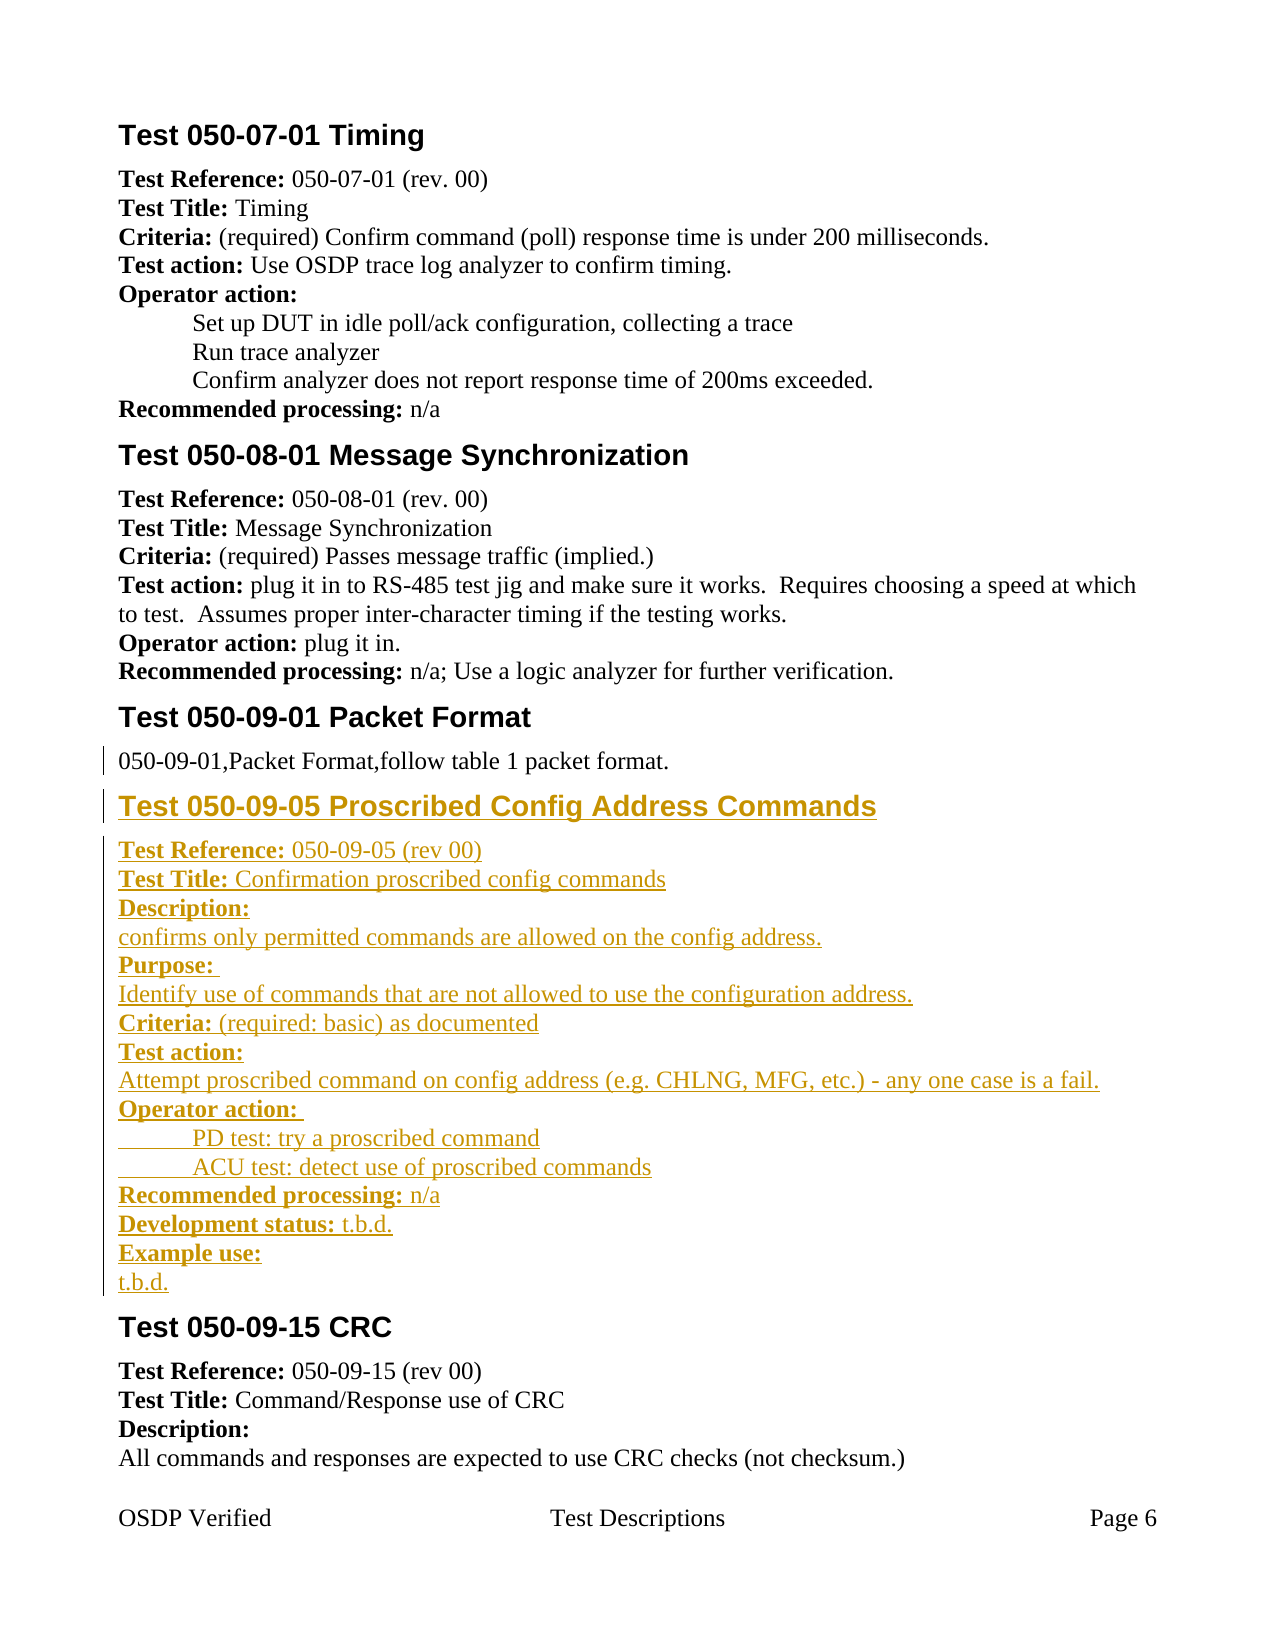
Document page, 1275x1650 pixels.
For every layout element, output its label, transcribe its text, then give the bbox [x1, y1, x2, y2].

text All commands and responses are expected to use CRC checks (not checksum.) [118, 1443, 1157, 1471]
text Test Title: Timing [118, 193, 1157, 222]
text Test action: plug it in to RS-485 test jig and make sure it works. Requires choosing a speed at which to test. Assumes proper inter-character timing if the testing works. [118, 570, 1157, 628]
text Criteria: (required) Passes message traffic (implied.) [118, 541, 1157, 570]
text Operator action: [118, 279, 1157, 308]
subtitle Test 050-09-15 CRC [118, 1310, 1157, 1344]
text Recommended processing: n/a [118, 1181, 1157, 1209]
text Test Reference: 050-09-05 (rev 00) [118, 836, 1157, 864]
text Test action: Use OSDP trace log analyzer to confirm timing. [118, 251, 1157, 279]
text Development status: t.b.d. [118, 1209, 1157, 1238]
text Criteria: (required) Confirm command (poll) response time is under 200 milliseconds. [118, 222, 1157, 251]
subtitle Test 050-08-01 Message Synchronization [118, 438, 1157, 471]
text Test action: [118, 1037, 1157, 1066]
text Criteria: (required: basic) as documented [118, 1008, 1157, 1037]
text Test Reference: 050-08-01 (rev. 00) [118, 484, 1157, 513]
text t.b.d. [118, 1267, 1157, 1296]
text Example use: [118, 1238, 1157, 1267]
subtitle Test 050-09-01 Packet Format [118, 700, 1157, 733]
text PD test: try a proscribed command [118, 1123, 1157, 1152]
text Test Title: Command/Response use of CRC [118, 1385, 1157, 1414]
text Attempt proscribed command on config address (e.g. CHLNG, MFG, etc.) - any one case is a fail. [118, 1066, 1157, 1094]
subtitle Test 050-07-01 Timing [118, 118, 1157, 152]
text ACU test: detect use of proscribed commands [118, 1152, 1157, 1181]
text Operator action: plug it in. [118, 628, 1157, 656]
text Recommended processing: n/a; Use a logic analyzer for further verification. [118, 656, 1157, 685]
text Confirm analyzer does not report response time of 200ms exceeded. [118, 366, 1157, 394]
text Purpose: [118, 951, 1157, 979]
subtitle Test 050-09-05 Proscribed Config Address Commands [118, 789, 1157, 823]
text Recommended processing: n/a [118, 394, 1157, 423]
text Identify use of commands that are not allowed to use the configuration address. [118, 979, 1157, 1008]
text Test Reference: 050-07-01 (rev. 00) [118, 164, 1157, 193]
text Test Title: Message Synchronization [118, 513, 1157, 541]
text Set up DUT in idle poll/ack configuration, collecting a trace [118, 308, 1157, 337]
text confirms only permitted commands are allowed on the config address. [118, 922, 1157, 951]
text Description: [118, 1414, 1157, 1443]
text Operator action: [118, 1094, 1157, 1123]
text Test Title: Confirmation proscribed config commands [118, 864, 1157, 893]
text Run trace analyzer [118, 337, 1157, 366]
text Test Reference: 050-09-15 (rev 00) [118, 1356, 1157, 1385]
text 050-09-01,Packet Format,follow table 1 packet format. [118, 746, 1157, 775]
text Description: [118, 893, 1157, 922]
